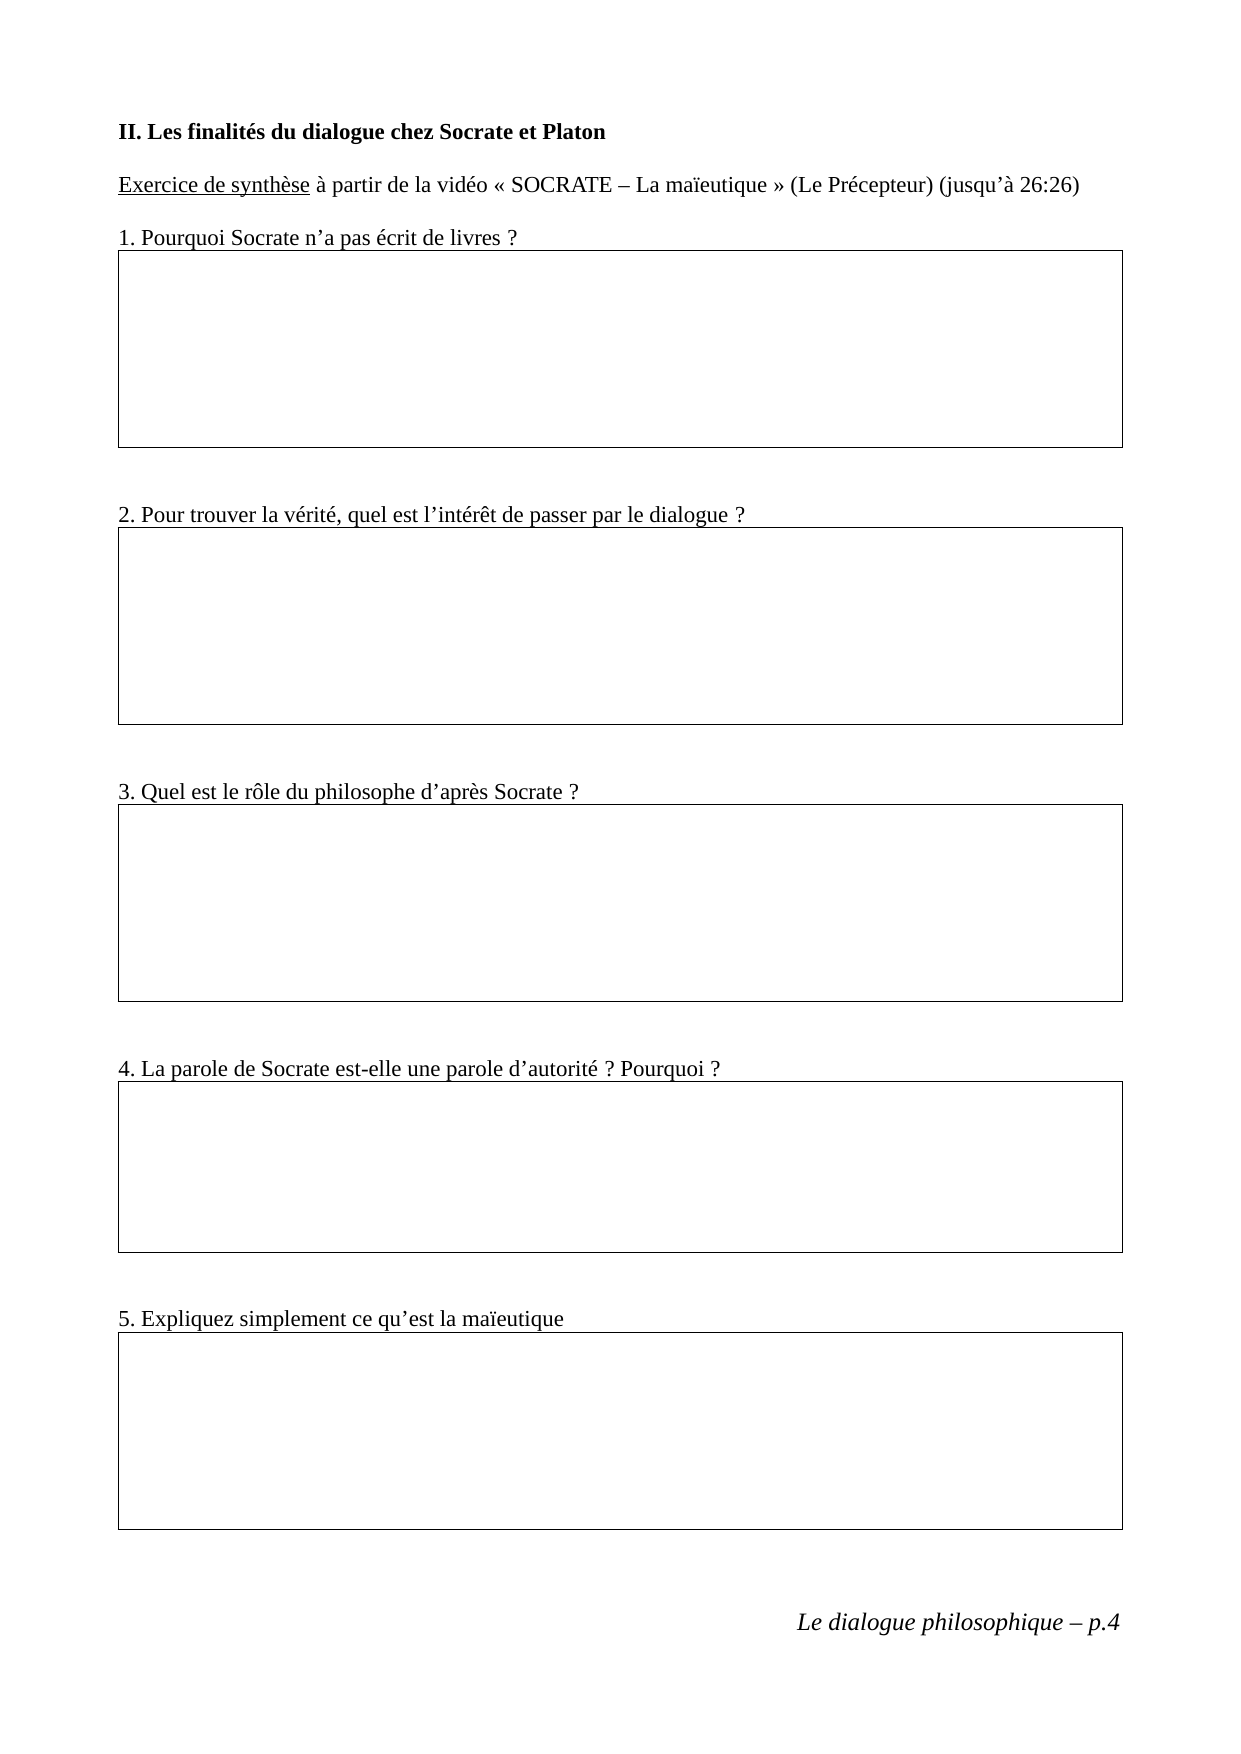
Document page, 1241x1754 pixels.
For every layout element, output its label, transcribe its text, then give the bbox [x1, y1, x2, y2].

table_header [119, 805, 1122, 1001]
table_header [119, 528, 1122, 724]
text II. Les finalités du dialogue chez Socrate et Platon [118, 118, 1122, 144]
text 4. La parole de Socrate est-elle une parole d’autorité ? Pourquoi ? [118, 1055, 1122, 1081]
text 1. Pourquoi Socrate n’a pas écrit de livres ? [118, 223, 1122, 250]
text 5. Expliquez simplement ce qu’est la maïeutique [118, 1306, 1122, 1332]
text Exercice de synthèse à partir de la vidéo « SOCRATE – La maïeutique » (Le Précepteur) (jusqu’à 26:26) [118, 171, 1122, 197]
text 3. Quel est le rôle du philosophe d’après Socrate ? [118, 778, 1122, 804]
table_header [119, 1333, 1122, 1529]
table_header [119, 1082, 1122, 1252]
table_header [119, 251, 1122, 447]
text 2. Pour trouver la vérité, quel est l’intérêt de passer par le dialogue ? [118, 501, 1122, 527]
